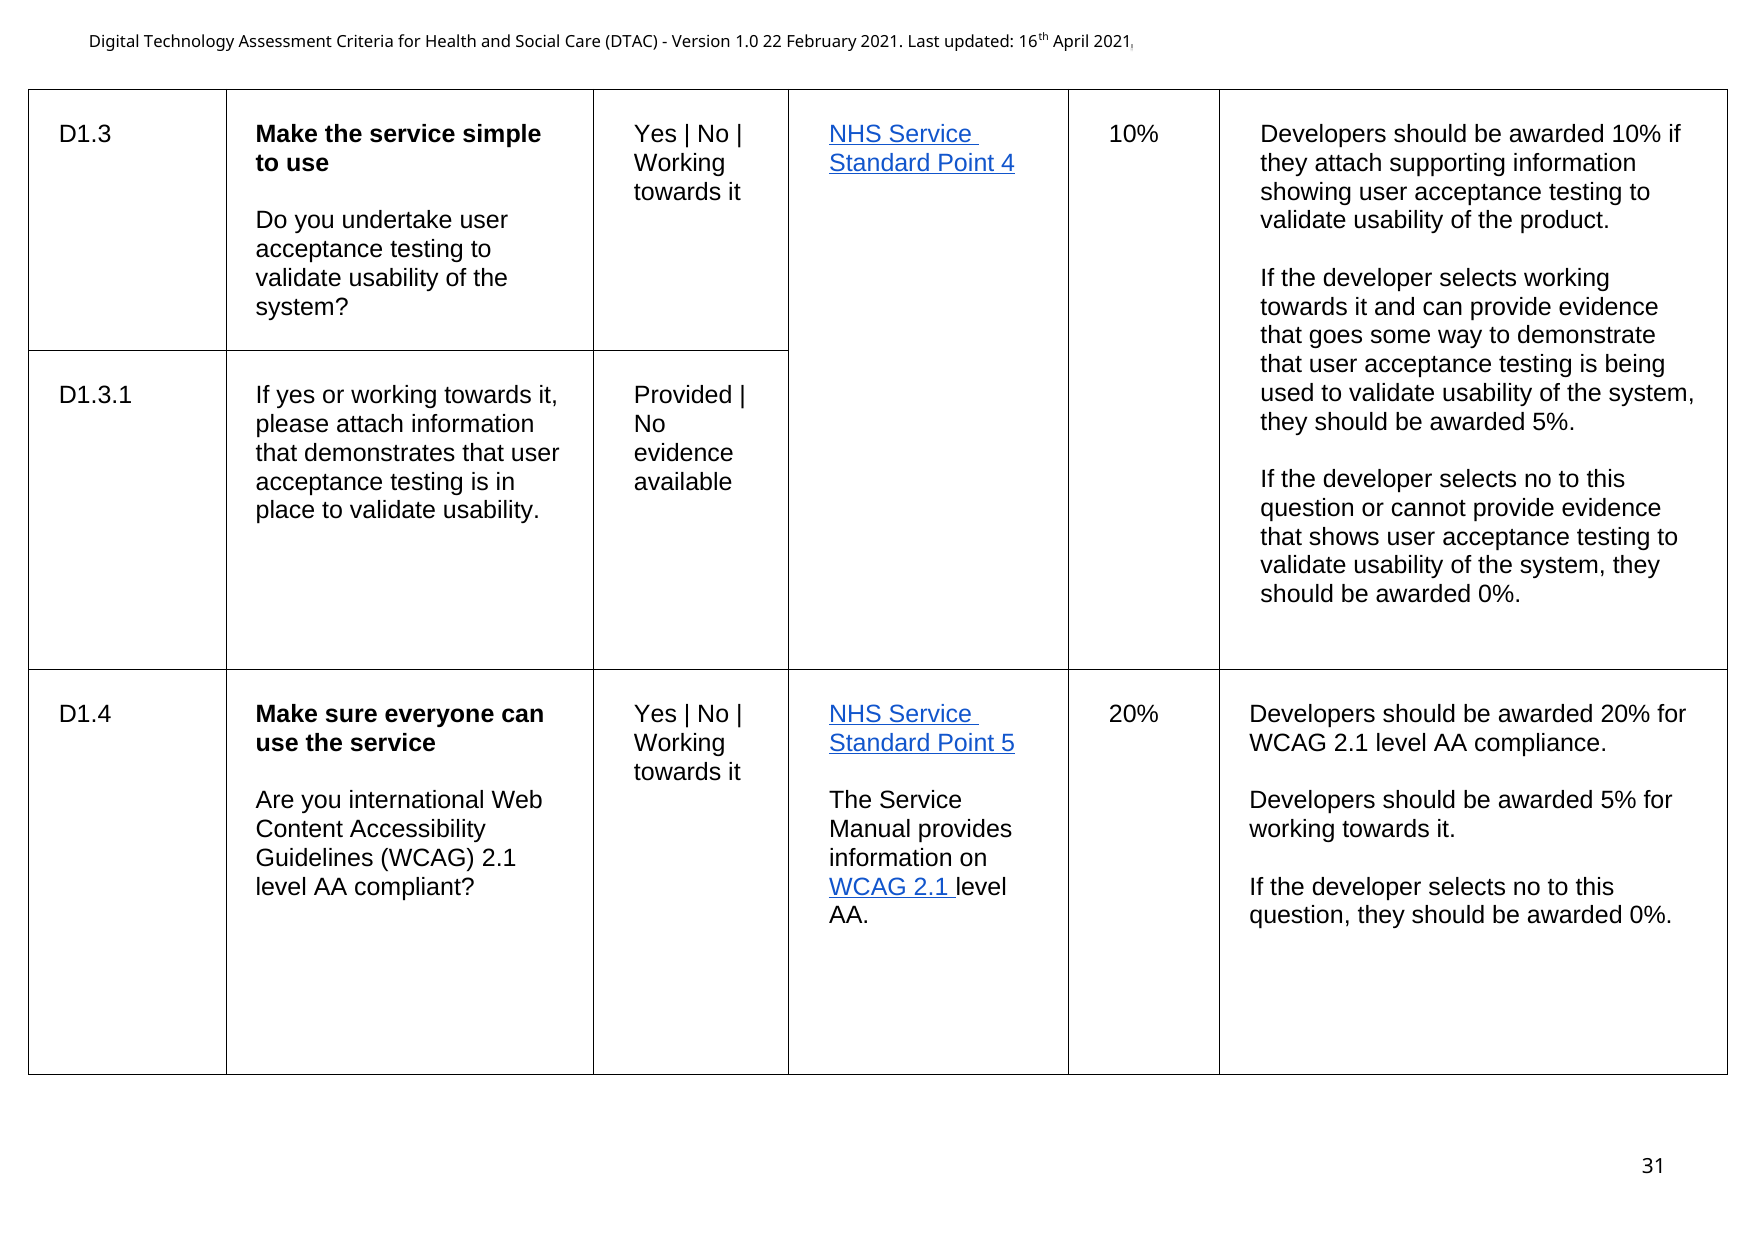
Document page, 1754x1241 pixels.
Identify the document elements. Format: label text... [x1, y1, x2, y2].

table_cell Provided | No evidence available [594, 351, 788, 669]
table_cell 10% [1069, 90, 1219, 669]
table_cell Yes | No | Working towards it [594, 670, 788, 1074]
table_cell Yes | No | Working towards it [594, 90, 788, 350]
table_cell D1.3.1 [29, 351, 226, 669]
table_cell D1.3 [29, 90, 226, 350]
table_cell NHS Service Standard Point 4 [789, 90, 1068, 669]
table_cell Developers should be awarded 20% for WCAG 2.1 level AA compliance. Developers should be awarded 5% for working towards it. If the developer selects no to this question, they should be awarded 0%. [1220, 670, 1727, 1074]
table_cell D1.4 [29, 670, 226, 1074]
table_cell NHS Service Standard Point 5 The Service Manual provides information on WCAG 2.1 level AA. [789, 670, 1068, 1074]
table_cell Developers should be awarded 10% if they attach supporting information showing user acceptance testing to validate usability of the product. If the developer selects working towards it and can provide evidence that goes some way to demonstrate that user acceptance testing is being used to validate usability of the system, they should be awarded 5%. If the developer selects no to this question or cannot provide evidence that shows user acceptance testing to validate usability of the system, they should be awarded 0%. [1220, 90, 1727, 669]
table_cell If yes or working towards it, please attach information that demonstrates that user acceptance testing is in place to validate usability. [227, 351, 593, 669]
table_cell Make the service simple to use Do you undertake user acceptance testing to validate usability of the system? [227, 90, 593, 350]
table_cell Make sure everyone can use the service Are you international Web Content Accessibility Guidelines (WCAG) 2.1 level AA compliant? [227, 670, 593, 1074]
table_cell 20% [1069, 670, 1219, 1074]
